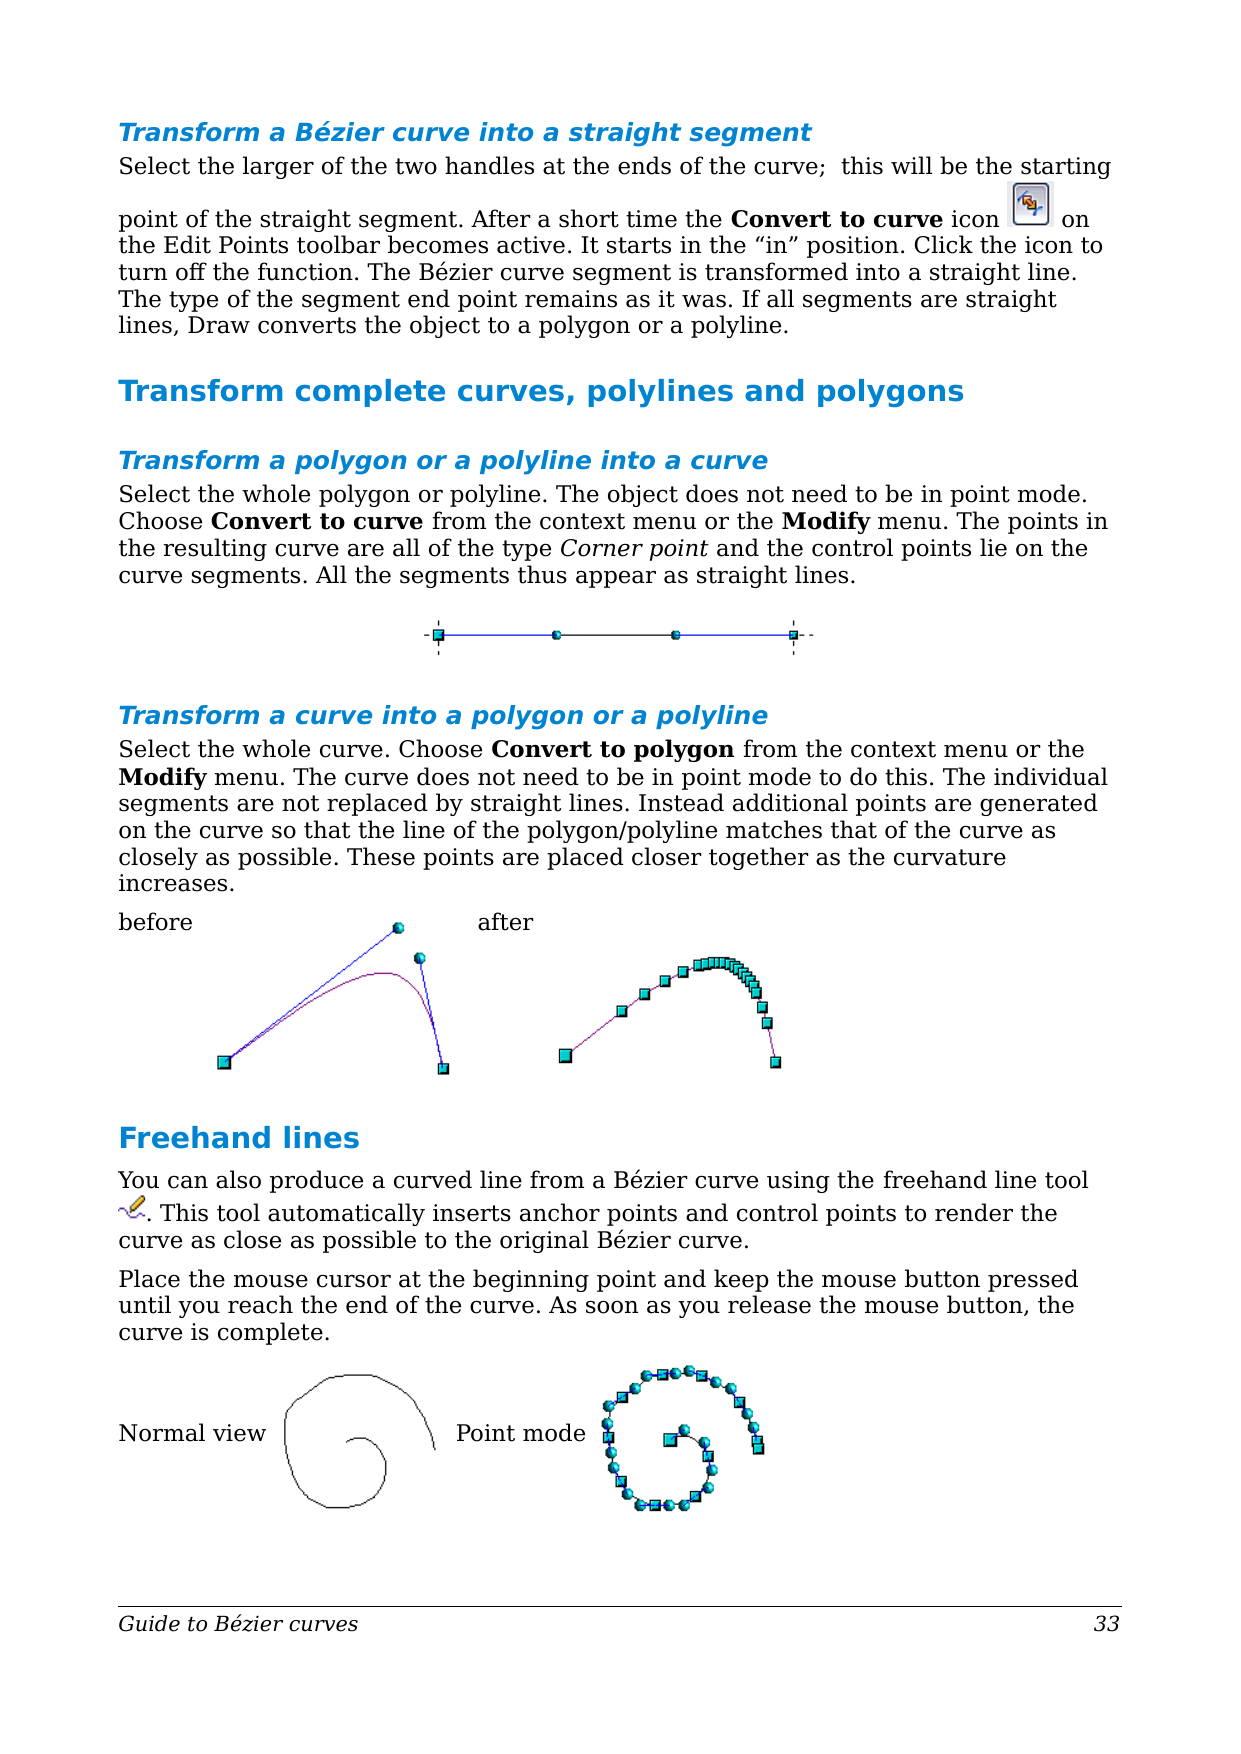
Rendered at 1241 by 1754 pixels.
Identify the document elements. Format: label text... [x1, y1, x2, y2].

text [782, 1358, 1122, 1525]
subtitle Transform complete curves, polylines and polygons [118, 375, 1122, 409]
picture [593, 1358, 782, 1525]
picture [118, 1194, 146, 1222]
text Normal view Point mode [118, 1358, 593, 1525]
subtitle Transform a Bézier curve into a straight segment [118, 118, 1122, 147]
text Select the whole curve. Choose Convert to polygon from the context menu or the Modify menu. The curve does not need to be in point mode to do this. The individual segments are not replaced by straight lines. Instead additional points are generated on the curve so that the line of the polygon/polyline matches that of the curve as closely as possible. These points are placed closer together as the curvature increases. [118, 736, 1122, 897]
text before after [118, 909, 1122, 1086]
picture [200, 910, 463, 1086]
text You can also produce a curved line from a Bézier curve using the freehand line tool . This tool automatically inserts anchor points and control points to render the curve as close as possible to the original Bézier curve. [118, 1168, 1122, 1253]
text Select the larger of the two handles at the ends of the curve; this will be the starting point of the straight segment. After a short time the Convert to curve icon on the Edit Points toolbar becomes active. It starts in the “in” position. Click the icon to turn off the function. The Bézier curve segment is transformed into a straight line. The type of the segment end point remains as it was. If all segments are straight lines, Draw converts the object to a polygon or a polyline. [118, 153, 1122, 339]
picture [273, 1362, 452, 1521]
text Place the mouse cursor at the beginning point and keep the mouse button pressed until you reach the end of the curve. As soon as you release the mouse button, the curve is complete. [118, 1266, 1122, 1346]
picture [413, 613, 827, 664]
picture [547, 948, 792, 1079]
subtitle Transform a polygon or a polyline into a curve [118, 446, 1122, 475]
subtitle Transform a curve into a polygon or a polyline [118, 701, 1122, 730]
text Select the whole polygon or polyline. The object does not need to be in point mode. Choose Convert to curve from the context menu or the Modify menu. The points in the resulting curve are all of the type Corner point and the control points lie on the curve segments. All the segments thus appear as straight lines. [118, 481, 1122, 588]
subtitle Freehand lines [118, 1121, 1122, 1155]
picture [1007, 180, 1054, 227]
